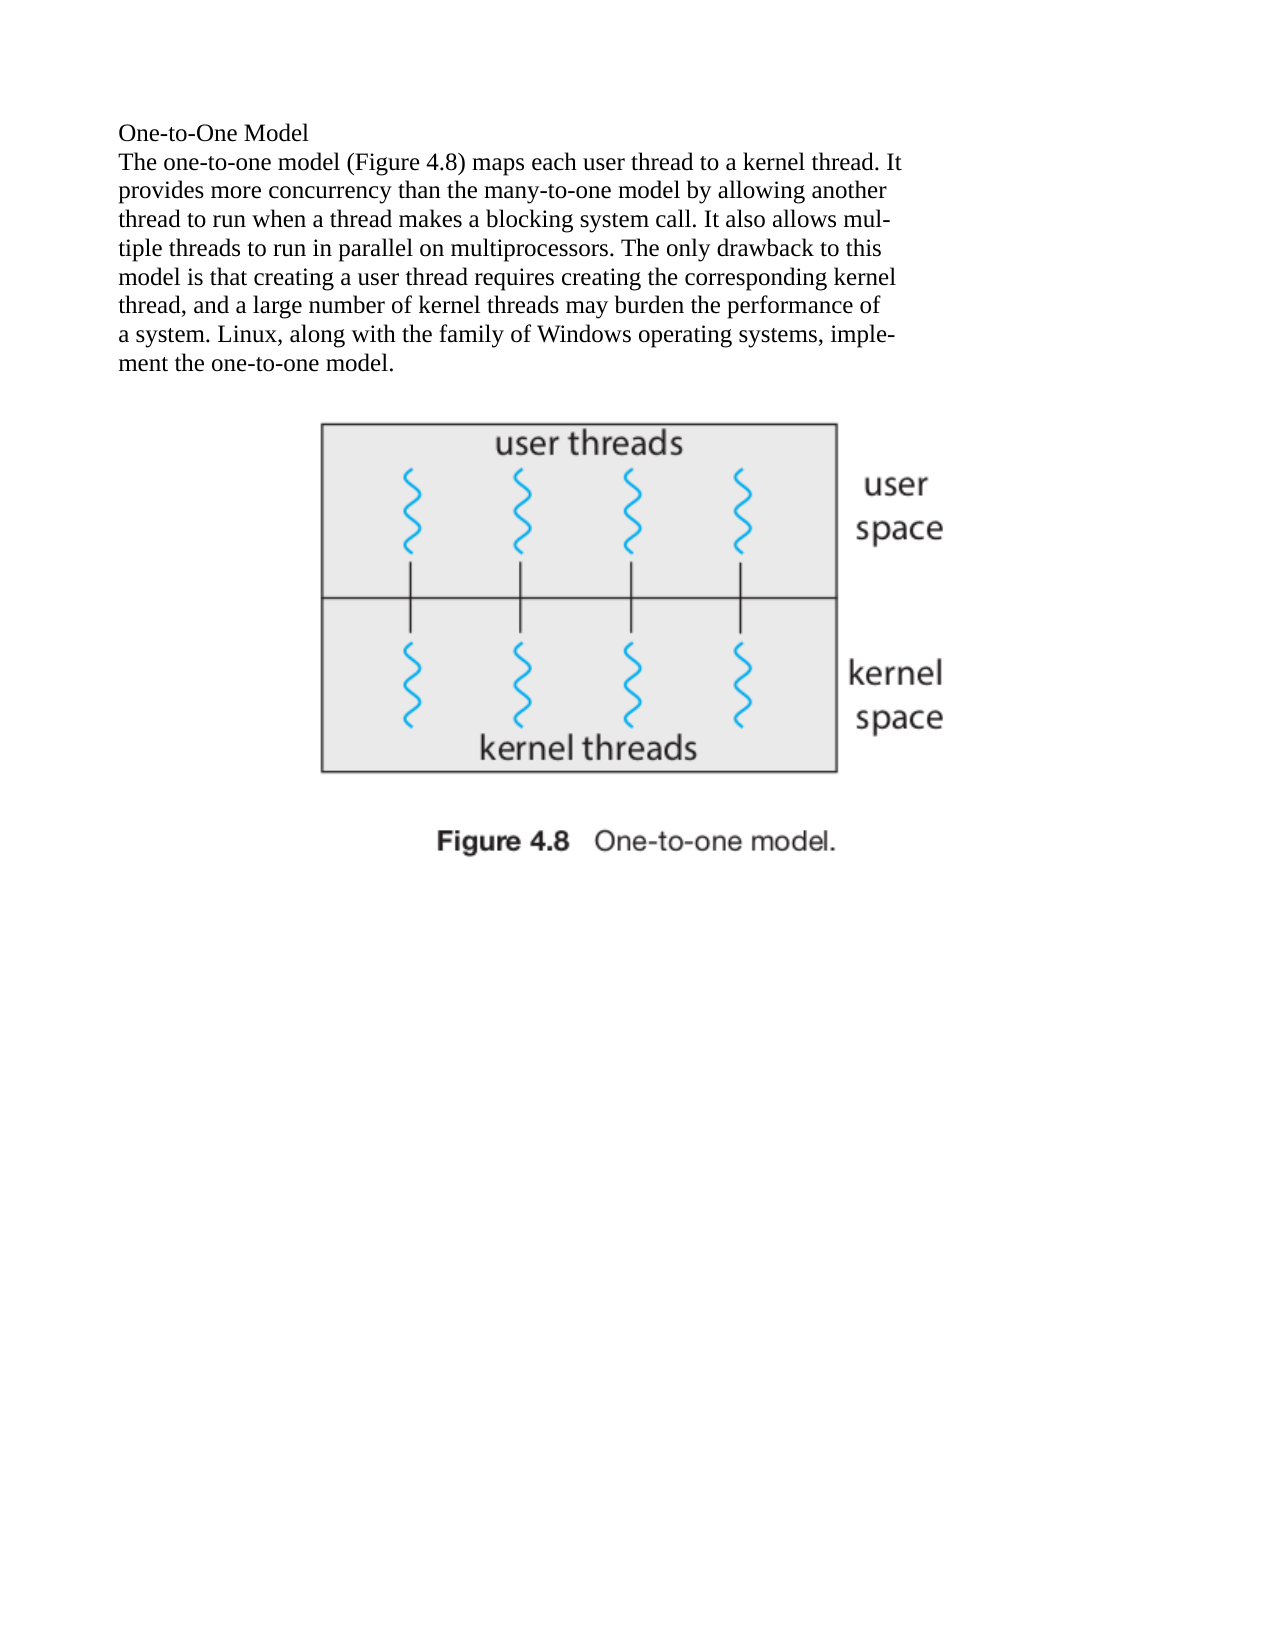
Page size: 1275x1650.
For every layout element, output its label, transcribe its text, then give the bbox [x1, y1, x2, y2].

text tiple threads to run in parallel on multiprocessors. The only drawback to this [118, 233, 1157, 262]
text provides more concurrency than the many-to-one model by allowing another [118, 176, 1157, 204]
text One-to-One Model [118, 118, 1157, 147]
text thread, and a large number of kernel threads may burden the performance of [118, 291, 1157, 319]
text a system. Linux, along with the family of Windows operating systems, imple- [118, 319, 1157, 348]
text The one-to-one model (Figure 4.8) maps each user thread to a kernel thread. It [118, 147, 1157, 176]
text thread to run when a thread makes a blocking system call. It also allows mul- [118, 204, 1157, 233]
text ment the one-to-one model. [118, 348, 1157, 377]
text model is that creating a user thread requires creating the corresponding kernel [118, 262, 1157, 291]
picture [121, 401, 1029, 890]
